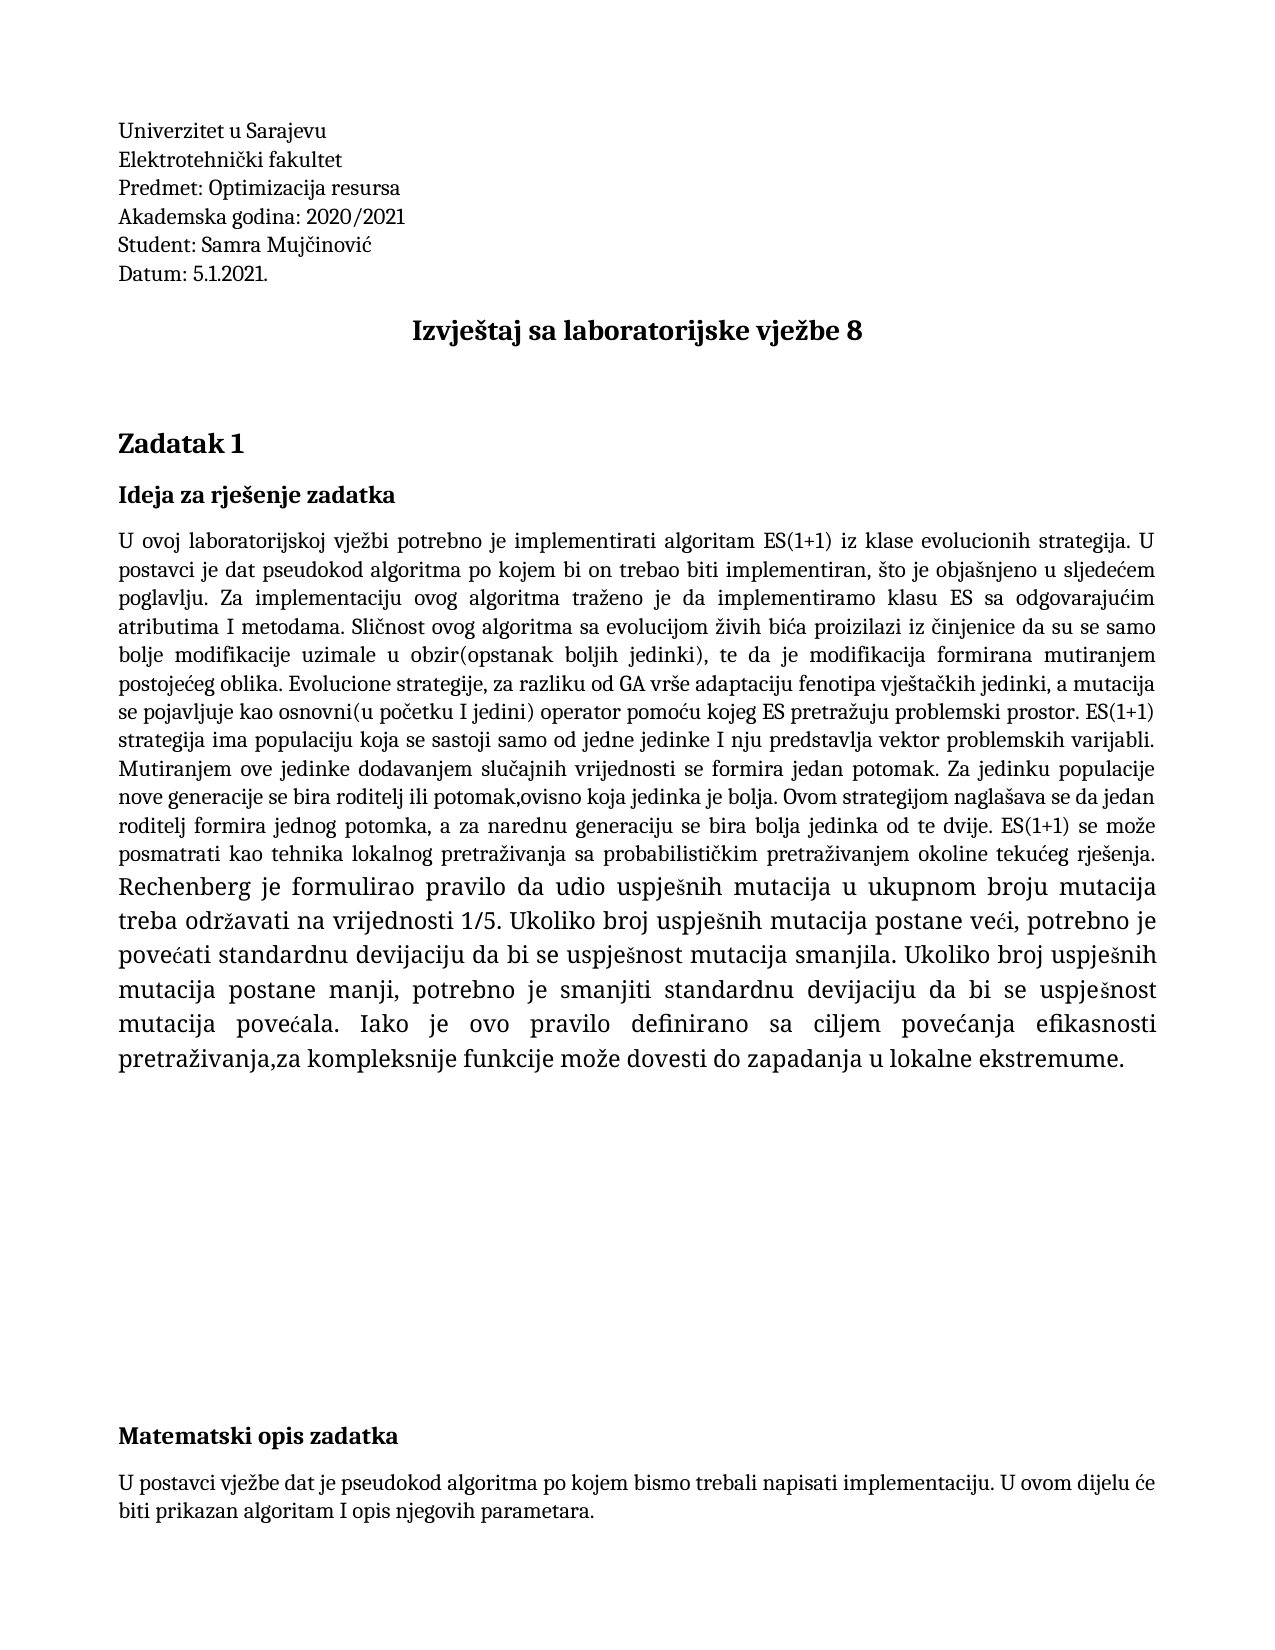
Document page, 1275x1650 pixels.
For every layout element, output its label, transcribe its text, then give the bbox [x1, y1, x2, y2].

text U ovoj laboratorijskoj vježbi potrebno je implementirati algoritam ES(1+1) iz klase evolucionih strategija. U postavci je dat pseudokod algoritma po kojem bi on trebao biti implementiran, što je objašnjeno u sljedećem poglavlju. Za implementaciju ovog algoritma traženo je da implementiramo klasu ES sa odgovarajućim atributima I metodama. Sličnost ovog algoritma sa evolucijom živih bića proizilazi iz činjenice da su se samo bolje modifikacije uzimale u obzir(opstanak boljih jedinki), te da je modifikacija formirana mutiranjem postojećeg oblika. Evolucione strategije, za razliku od GA vrše adaptaciju fenotipa vještačkih jedinki, a mutacija se pojavljuje kao osnovni(u početku I jedini) operator pomoću kojeg ES pretražuju problemski prostor. ES(1+1) strategija ima populaciju koja se sastoji samo od jedne jedinke I nju predstavlja vektor problemskih varijabli. Mutiranjem ove jedinke dodavanjem slučajnih vrijednosti se formira jedan potomak. Za jedinku populacije nove generacije se bira roditelj ili potomak,ovisno koja jedinka je bolja. Ovom strategijom naglašava se da jedan roditelj formira jednog potomka, a za narednu generaciju se bira bolja jedinka od te dvije. ES(1+1) se može posmatrati kao tehnika lokalnog pretraživanja sa probabilističkim pretraživanjem okoline tekućeg rješenja. Rechenberg je formulirao pravilo da udio uspješnih mutacija u ukupnom broju mutacija treba održavati na vrijednosti 1/5. Ukoliko broj uspješnih mutacija postane veći, potrebno je povećati standardnu devijaciju da bi se uspješnost mutacija smanjila. Ukoliko broj uspješnih mutacija postane manji, potrebno je smanjiti standardnu devijaciju da bi se uspješnost mutacija povećala. Iako je ovo pravilo definirano sa ciljem povećanja efikasnosti pretraživanja,za kompleksnije funkcije može dovesti do zapadanja u lokalne ekstremume. [118, 528, 1157, 1074]
text Matematski opis zadatka [118, 1422, 1157, 1450]
text Zadatak 1 [118, 428, 1157, 461]
text U postavci vježbe dat je pseudokod algoritma po kojem bismo trebali napisati implementaciju. U ovom dijelu će biti prikazan algoritam I opis njegovih parametara. [118, 1469, 1157, 1524]
text Ideja za rješenje zadatka [118, 481, 1157, 509]
text Univerzitet u Sarajevu Elektrotehnički fakultet Predmet: Optimizacija resursa Akademska godina: 2020/2021 Student: Samra Mujčinović Datum: 5.1.2021. [118, 118, 1157, 287]
text Izvještaj sa laboratorijske vježbe 8 [118, 314, 1157, 347]
